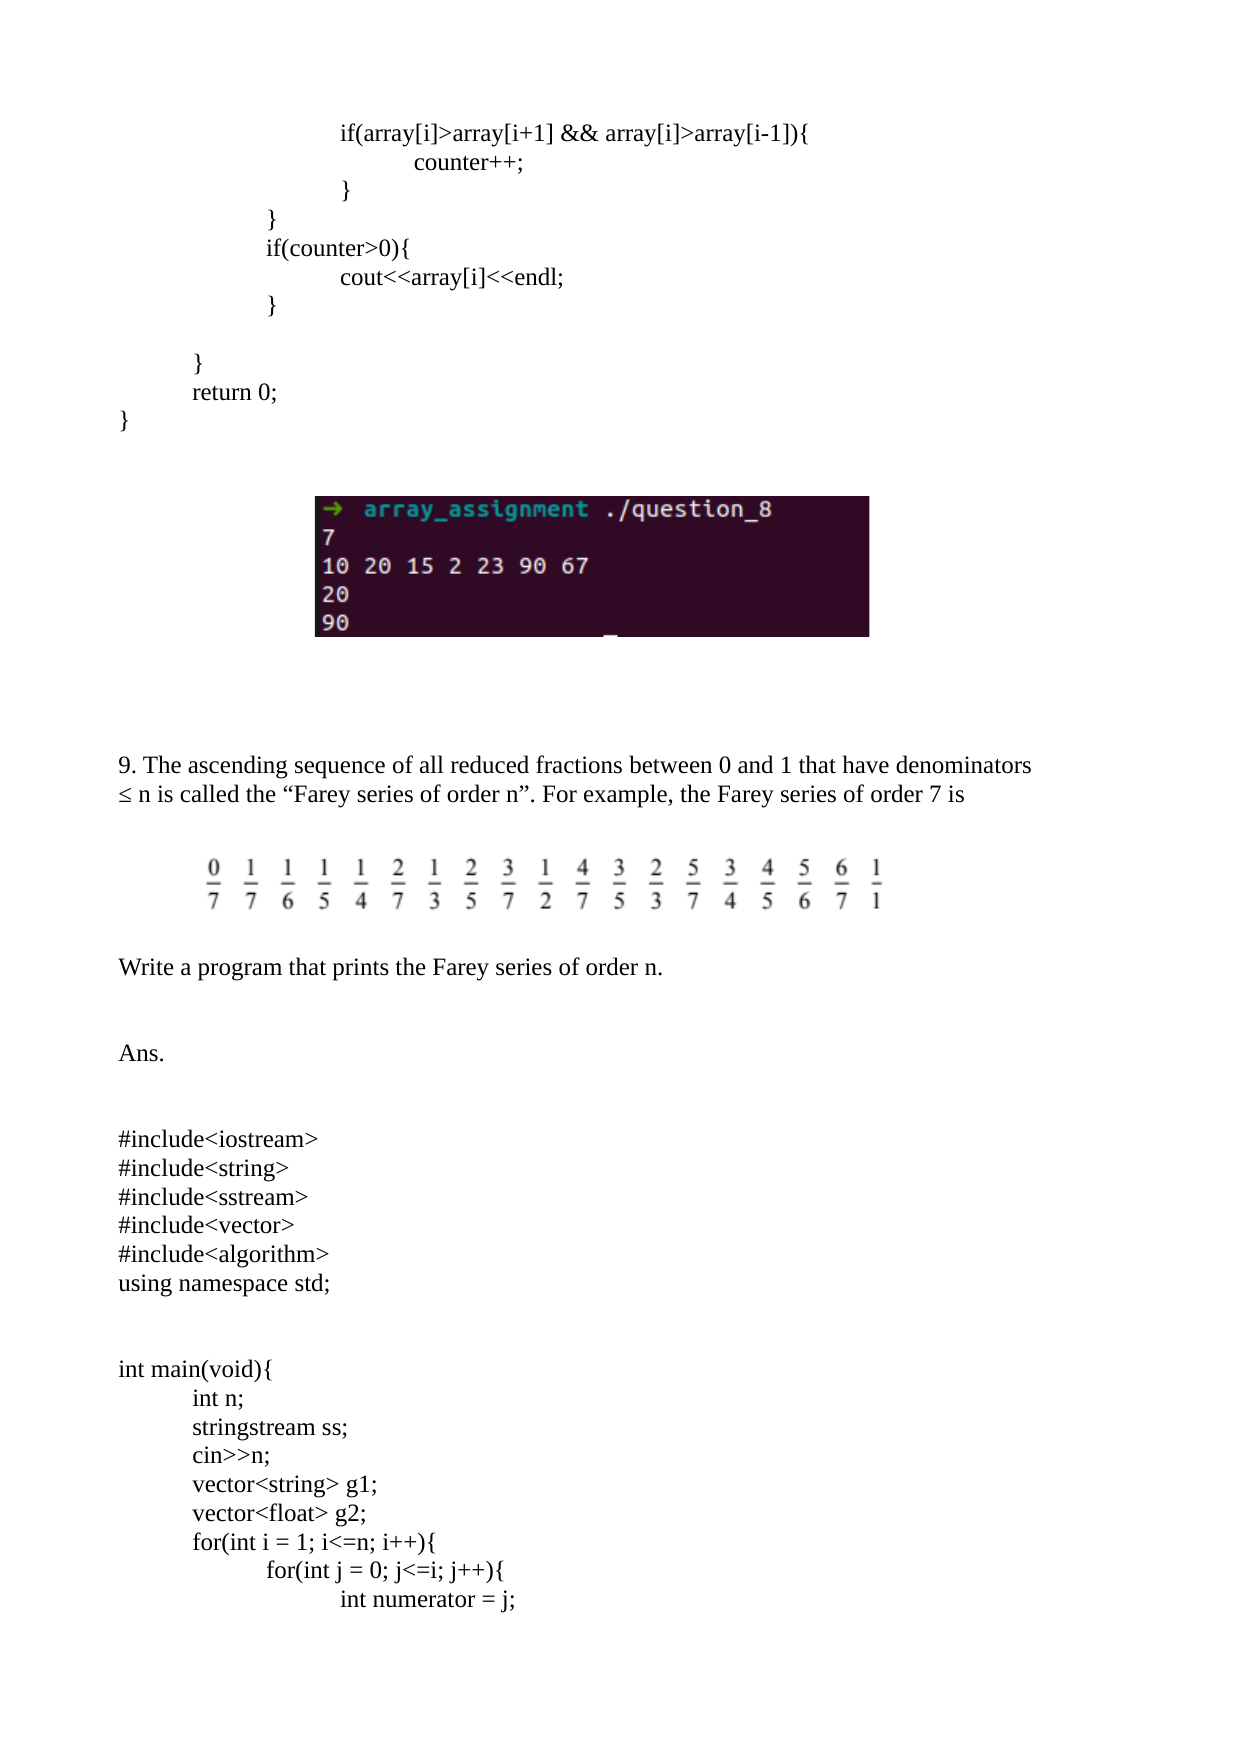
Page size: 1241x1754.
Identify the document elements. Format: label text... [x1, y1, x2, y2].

picture [188, 851, 934, 920]
text vector<string> g1; [118, 1469, 1122, 1498]
text } [118, 406, 1122, 434]
text if(array[i]>array[i+1] && array[i]>array[i-1]){ [118, 118, 1122, 147]
text 9. The ascending sequence of all reduced fractions between 0 and 1 that have denominators [118, 751, 1122, 779]
text cin>>n; [118, 1441, 1122, 1469]
text stringstream ss; [118, 1412, 1122, 1441]
text } [118, 291, 1122, 319]
text #include<algorithm> [118, 1239, 1122, 1268]
text using namespace std; [118, 1268, 1122, 1297]
text } [118, 348, 1122, 377]
text counter++; [118, 147, 1122, 176]
text ≤ n is called the “Farey series of order n”. For example, the Farey series of order 7 is [118, 779, 1122, 808]
text int n; [118, 1383, 1122, 1412]
text #include<iostream> [118, 1124, 1122, 1153]
text for(int i = 1; i<=n; i++){ [118, 1527, 1122, 1556]
text } [118, 204, 1122, 233]
text #include<sstream> [118, 1182, 1122, 1211]
text Ans. [118, 1038, 1122, 1067]
text int numerator = j; [118, 1584, 1122, 1613]
text int main(void){ [118, 1354, 1122, 1383]
text #include<vector> [118, 1211, 1122, 1239]
picture [314, 496, 870, 637]
text } [118, 176, 1122, 204]
text Write a program that prints the Farey series of order n. [118, 952, 1122, 981]
text cout<<array[i]<<endl; [118, 262, 1122, 291]
text for(int j = 0; j<=i; j++){ [118, 1556, 1122, 1584]
text vector<float> g2; [118, 1498, 1122, 1527]
text #include<string> [118, 1153, 1122, 1182]
text if(counter>0){ [118, 233, 1122, 262]
text return 0; [118, 377, 1122, 406]
